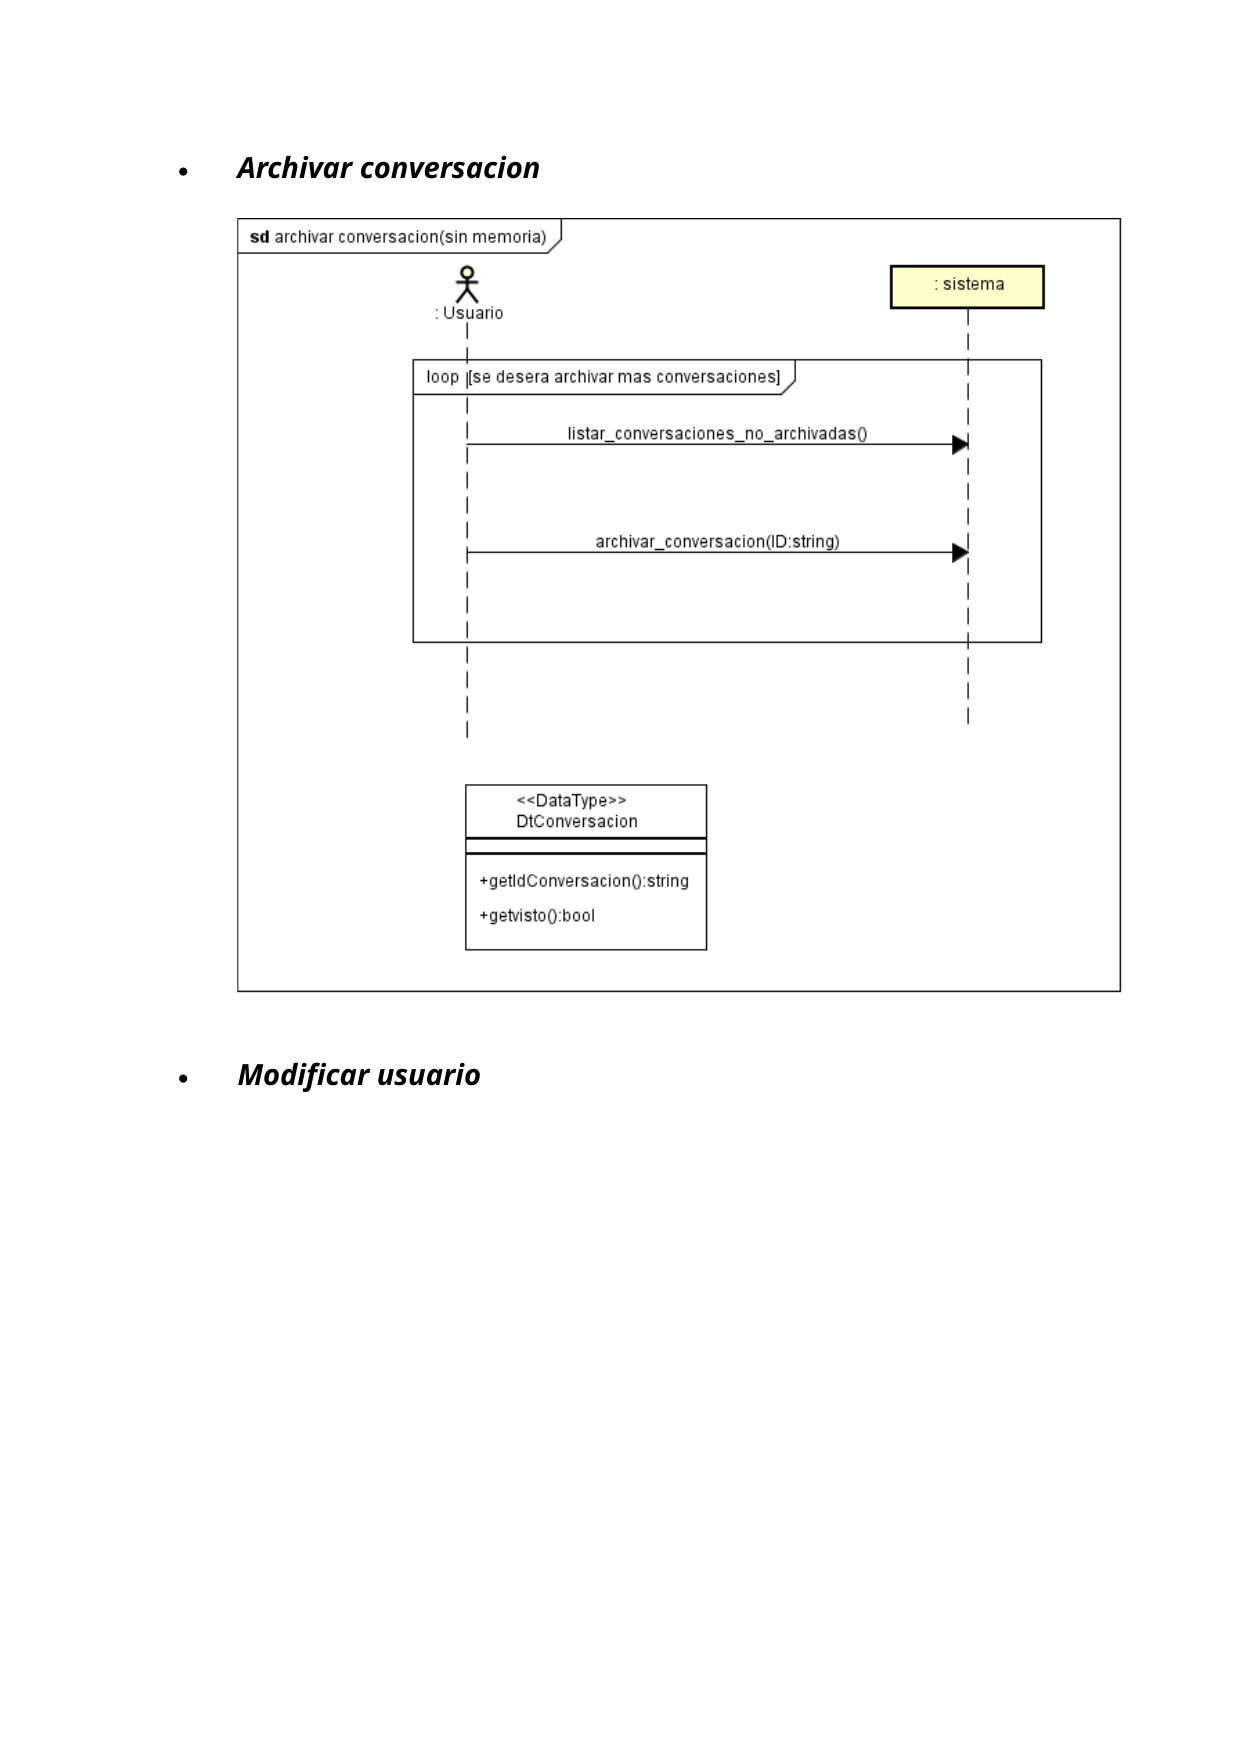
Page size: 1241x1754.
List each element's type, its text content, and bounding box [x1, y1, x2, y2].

list Archivar conversacion [177, 148, 1063, 187]
list Modificar usuario [177, 1054, 1063, 1094]
